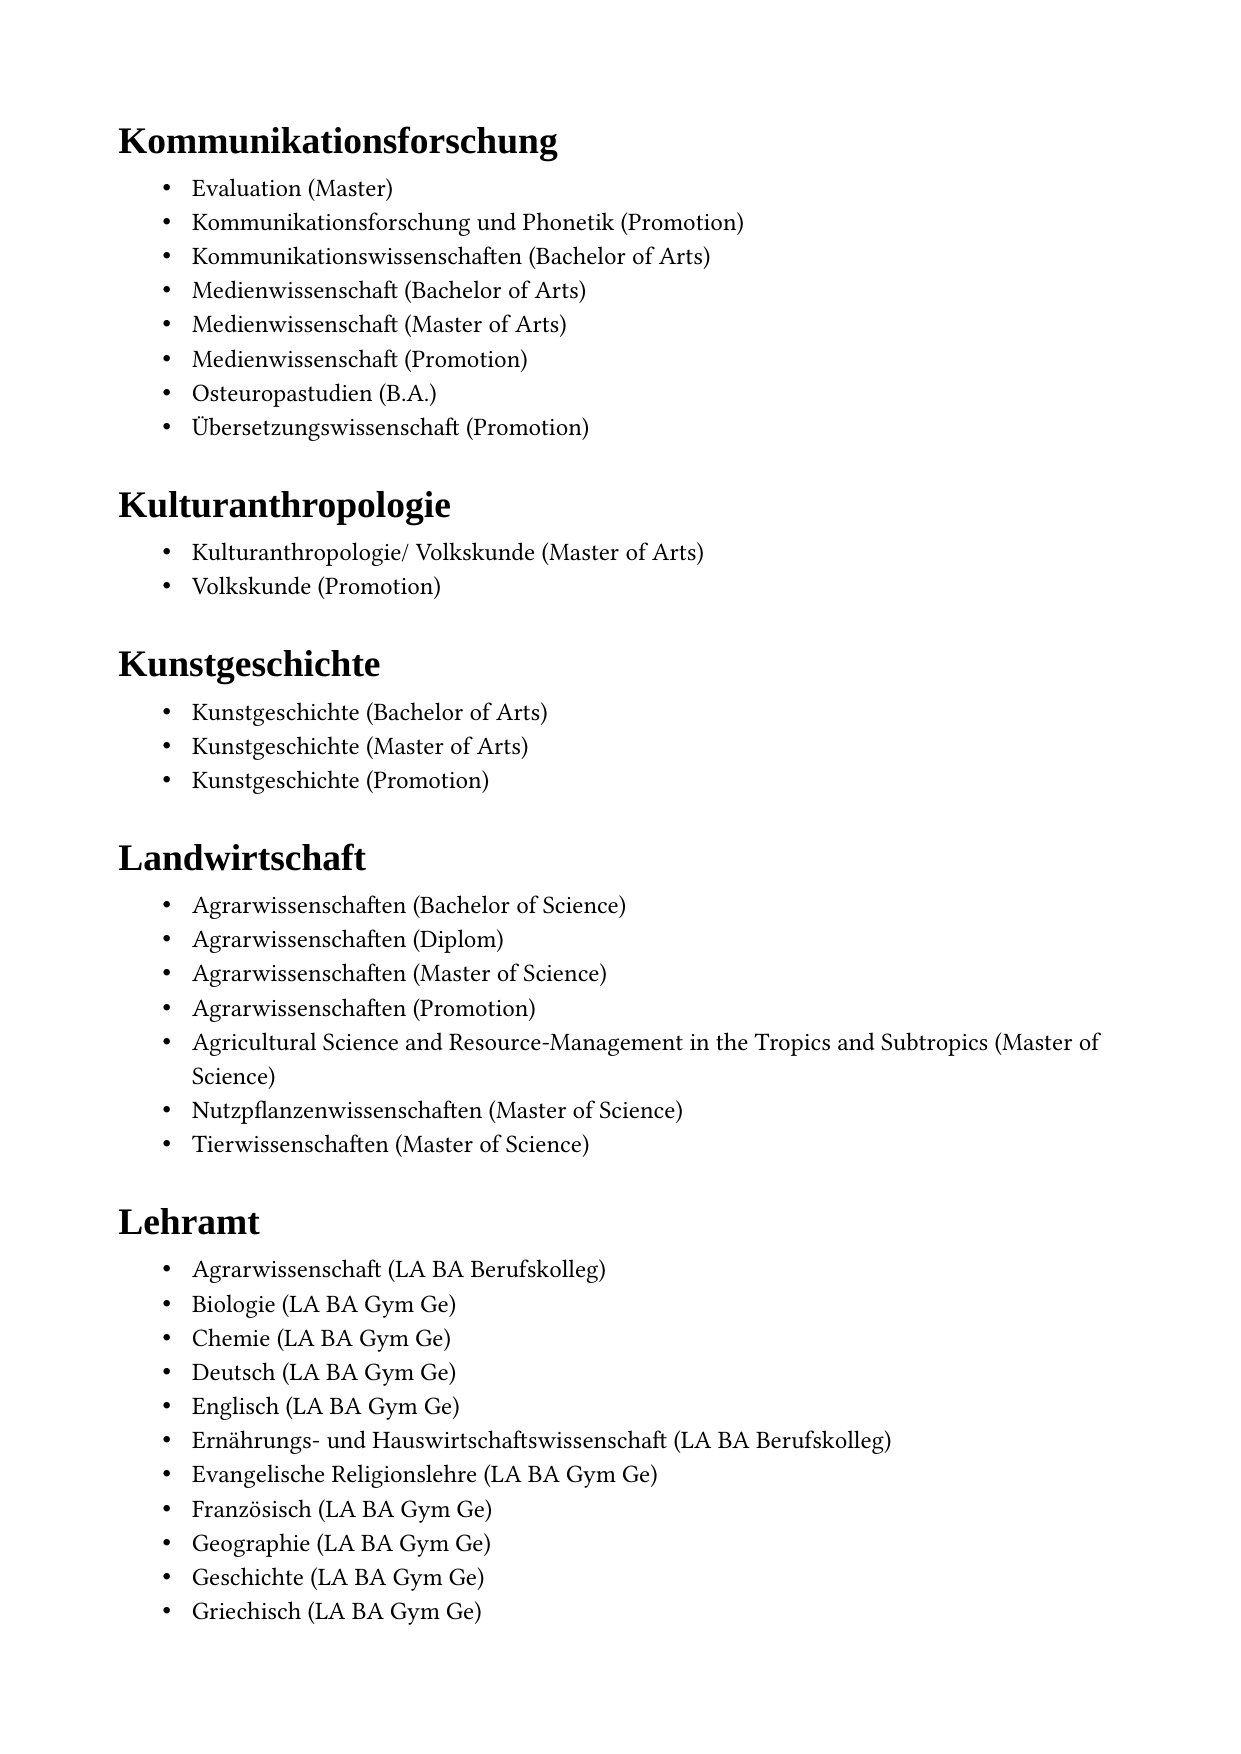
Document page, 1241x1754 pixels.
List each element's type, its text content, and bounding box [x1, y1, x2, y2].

subtitle Lehramt [118, 1200, 1122, 1243]
list Medienwissenschaft (Master of Arts) [162, 310, 1122, 339]
list Volkskunde (Promotion) [162, 572, 1122, 601]
list Evaluation (Master) [162, 174, 1122, 202]
list Griechisch (LA BA Gym Ge) [162, 1597, 1122, 1626]
list Kulturanthropologie/ Volkskunde (Master of Arts) [162, 538, 1122, 567]
list Kunstgeschichte (Master of Arts) [162, 732, 1122, 760]
list Englisch (LA BA Gym Ge) [162, 1392, 1122, 1421]
list Kommunikationsforschung und Phonetik (Promotion) [162, 208, 1122, 236]
list Tierwissenschaften (Master of Science) [162, 1130, 1122, 1159]
list Agrarwissenschaft (LA BA Berufskolleg) [162, 1255, 1122, 1284]
list Übersetzungswissenschaft (Promotion) [162, 413, 1122, 441]
list Evangelische Religionslehre (LA BA Gym Ge) [162, 1460, 1122, 1489]
list Agricultural Science and Resource-Management in the Tropics and Subtropics (Master of Science) [162, 1028, 1122, 1090]
list Chemie (LA BA Gym Ge) [162, 1324, 1122, 1352]
list Kunstgeschichte (Promotion) [162, 766, 1122, 794]
list Geographie (LA BA Gym Ge) [162, 1529, 1122, 1557]
list Kunstgeschichte (Bachelor of Arts) [162, 697, 1122, 726]
list Geschichte (LA BA Gym Ge) [162, 1563, 1122, 1591]
list Französisch (LA BA Gym Ge) [162, 1494, 1122, 1523]
list Medienwissenschaft (Bachelor of Arts) [162, 276, 1122, 305]
subtitle Kunstgeschichte [118, 642, 1122, 685]
subtitle Kulturanthropologie [118, 482, 1122, 526]
list Medienwissenschaft (Promotion) [162, 344, 1122, 373]
list Biologie (LA BA Gym Ge) [162, 1289, 1122, 1318]
subtitle Kommunikationsforschung [118, 118, 1122, 161]
list Agrarwissenschaften (Promotion) [162, 993, 1122, 1022]
list Agrarwissenschaften (Diplom) [162, 925, 1122, 954]
list Osteuropastudien (B.A.) [162, 379, 1122, 407]
subtitle Landwirtschaft [118, 835, 1122, 878]
list Agrarwissenschaften (Bachelor of Science) [162, 891, 1122, 919]
list Deutsch (LA BA Gym Ge) [162, 1358, 1122, 1386]
list Ernährungs- und Hauswirtschaftswissenschaft (LA BA Berufskolleg) [162, 1426, 1122, 1455]
list Kommunikationswissenschaften (Bachelor of Arts) [162, 242, 1122, 271]
list Agrarwissenschaften (Master of Science) [162, 959, 1122, 988]
list Nutzpflanzenwissenschaften (Master of Science) [162, 1096, 1122, 1124]
